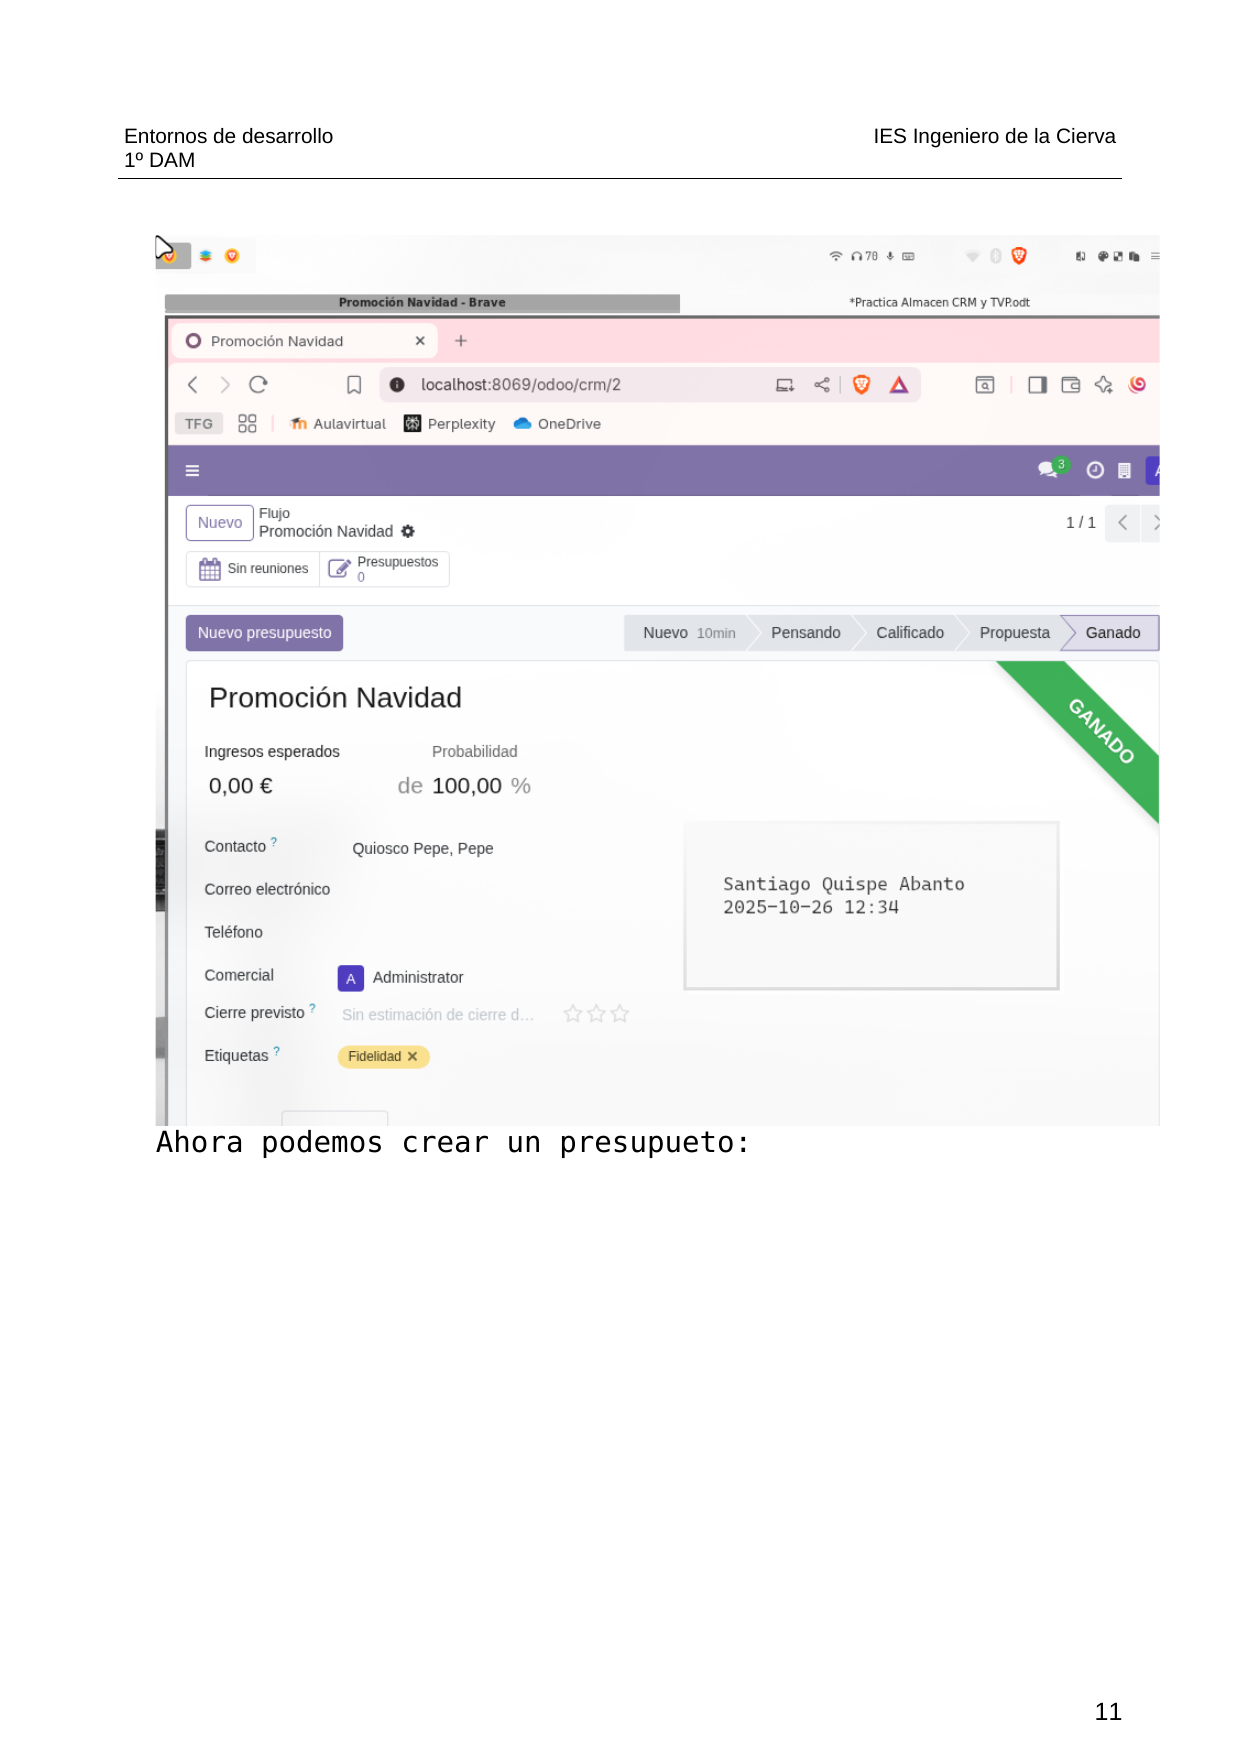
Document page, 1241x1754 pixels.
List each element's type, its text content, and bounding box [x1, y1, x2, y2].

text Ahora podemos crear un presupueto: [156, 1126, 1122, 1159]
picture [155, 235, 1160, 1126]
